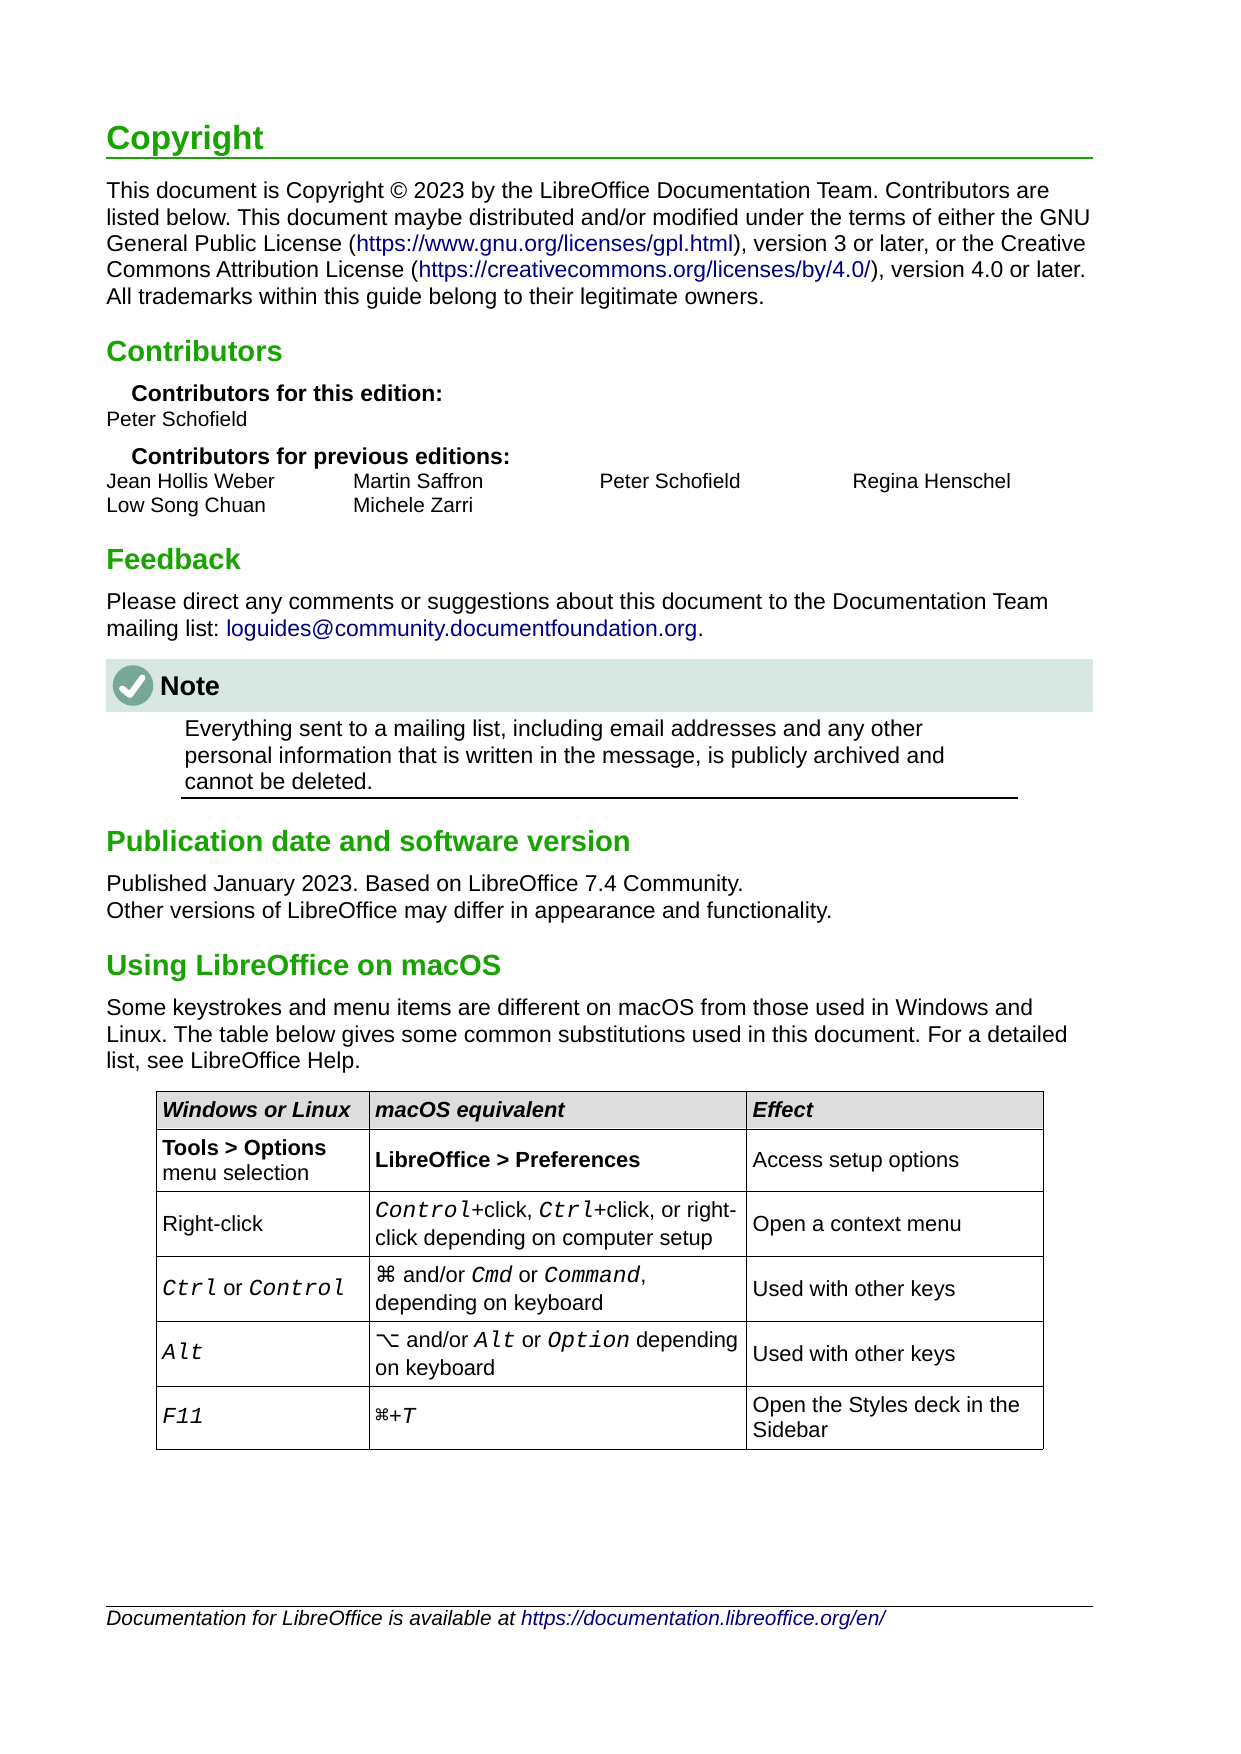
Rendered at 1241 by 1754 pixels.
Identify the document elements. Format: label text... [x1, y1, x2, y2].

table_cell Open the Styles deck in the Sidebar [747, 1387, 1043, 1448]
table_cell Used with other keys [747, 1257, 1043, 1321]
text Everything sent to a mailing list, including email addresses and any other personal information that is written in the message, is publicly archived and cannot be deleted. [181, 712, 1018, 797]
text Michele Zarri [353, 493, 599, 517]
text Contributors for previous editions: [131, 443, 1093, 469]
subtitle Note [106, 659, 1093, 712]
text Peter Schofield [106, 407, 353, 431]
text Some keystrokes and menu items are different on macOS from those used in Windows and Linux. The table below gives some common substitutions used in this document. For a detailed list, see LibreOffice Help. [106, 994, 1093, 1073]
table_cell F11 [157, 1387, 369, 1448]
table_cell Tools > Options menu selection [157, 1130, 369, 1191]
table_header macOS equivalent [370, 1092, 746, 1128]
subtitle Using LibreOffice on macOS [106, 948, 1093, 982]
table_cell Ctrl or Control [157, 1257, 369, 1321]
table_cell Open a context menu [747, 1192, 1043, 1256]
table_cell Access setup options [747, 1130, 1043, 1191]
table_cell ⌥ and/or Alt or Option depending on keyboard [370, 1322, 746, 1386]
subtitle Copyright [106, 118, 1093, 157]
table_cell LibreOffice > Preferences [370, 1130, 746, 1191]
subtitle Contributors [106, 334, 1093, 368]
text Contributors for this edition: [131, 380, 1093, 407]
text Published January 2023. Based on LibreOffice 7.4 Community. Other versions of LibreOffice may differ in appearance and functionality. [106, 870, 1093, 923]
table_cell Alt [157, 1322, 369, 1386]
table_cell Control+click, Ctrl+click, or right-click depending on computer setup [370, 1192, 746, 1256]
subtitle Publication date and software version [106, 824, 1093, 858]
text This document is Copyright © 2023 by the LibreOffice Documentation Team. Contributors are listed below. This document maybe distributed and/or modified under the terms of either the GNU General Public License (https://www.gnu.org/licenses/gpl.html), version 3 or later, or the Creative Commons Attribution License (https://creativecommons.org/licenses/by/4.0/), version 4.0 or later. All trademarks within this guide belong to their legitimate owners. [106, 177, 1093, 309]
table_cell ⌘ and/or Cmd or Command, depending on keyboard [370, 1257, 746, 1321]
table_cell Used with other keys [747, 1322, 1043, 1386]
table_header Effect [747, 1092, 1043, 1128]
table_cell ⌘+T [370, 1387, 746, 1448]
text Low Song Chuan [106, 493, 353, 517]
text Regina Henschel [852, 469, 1086, 493]
text Peter Schofield [599, 469, 846, 493]
text Jean Hollis Weber [106, 469, 353, 493]
text Please direct any comments or suggestions about this document to the Documentation Team mailing list: loguides@community.documentfoundation.org. [106, 588, 1093, 641]
table_cell Right-click [157, 1192, 369, 1256]
text Martin Saffron [353, 469, 599, 493]
subtitle Feedback [106, 542, 1093, 576]
table_header Windows or Linux [157, 1092, 369, 1128]
